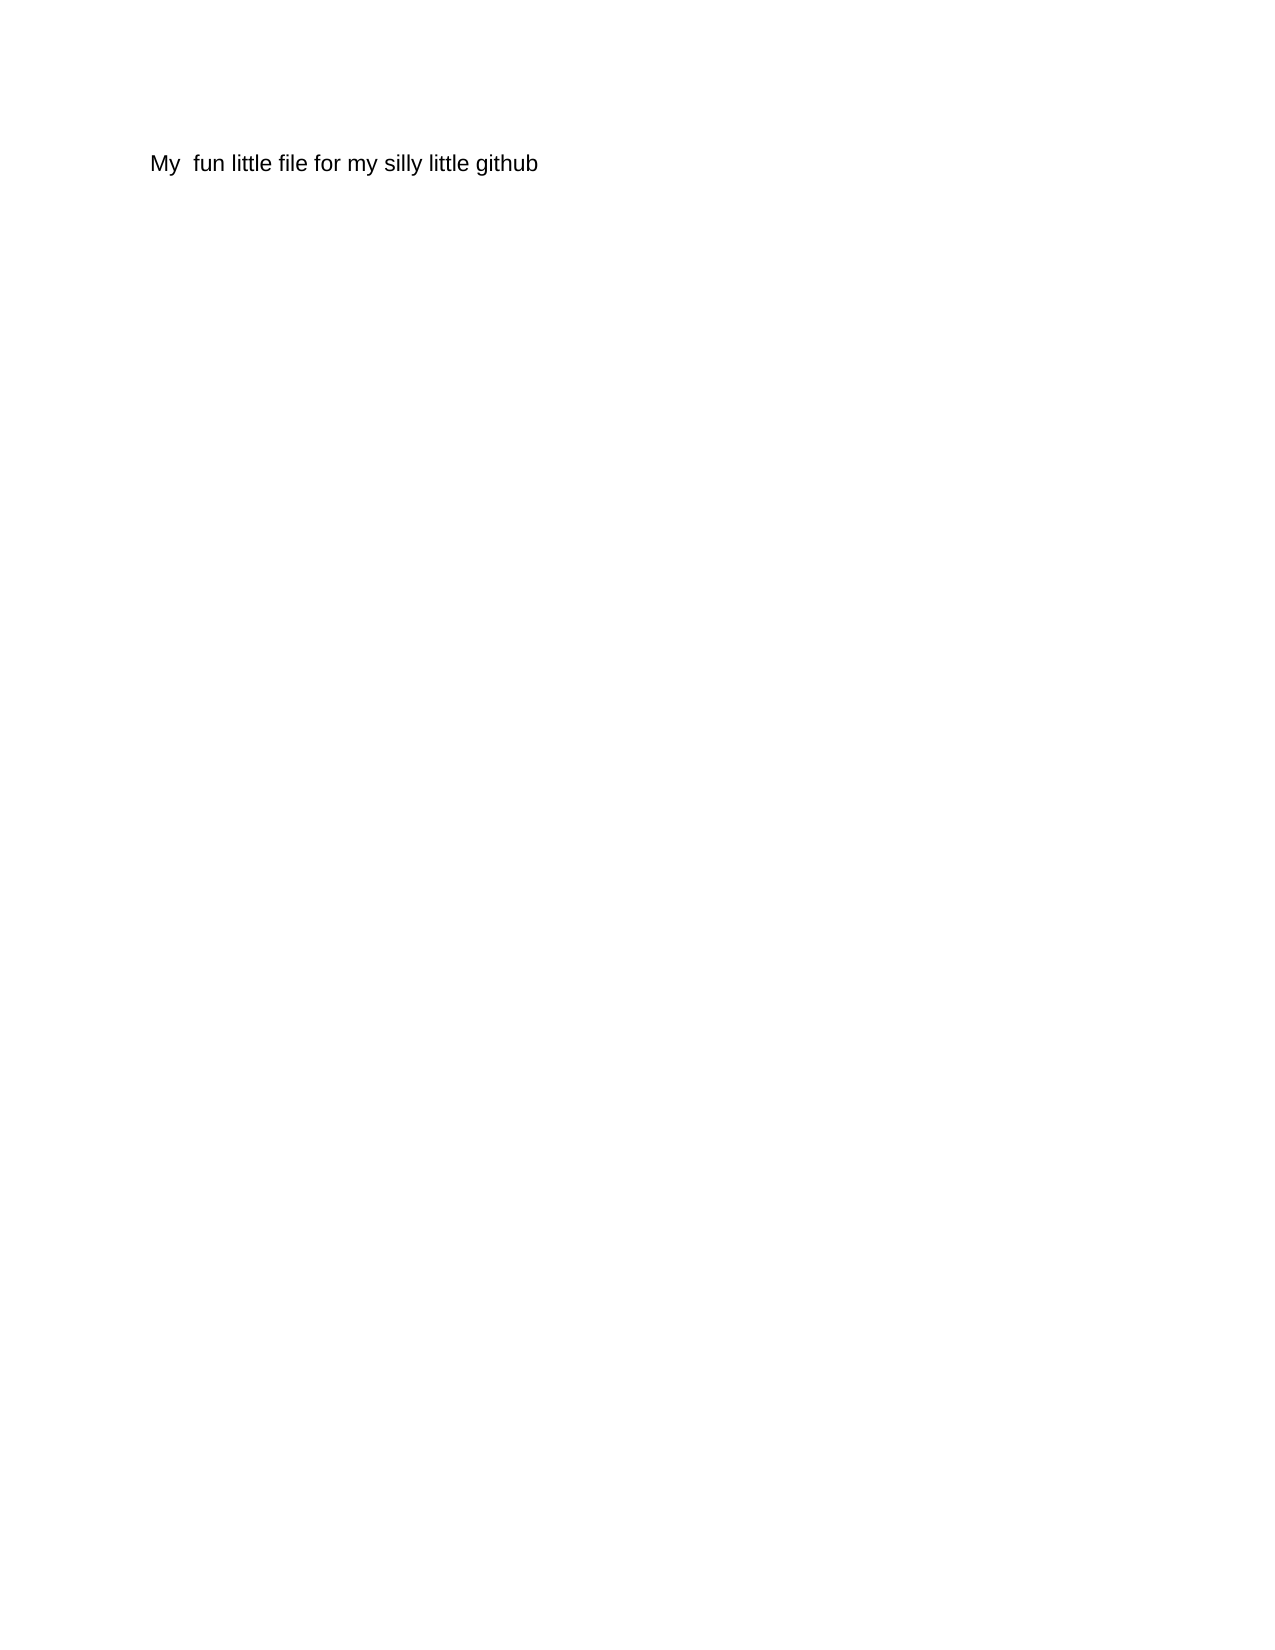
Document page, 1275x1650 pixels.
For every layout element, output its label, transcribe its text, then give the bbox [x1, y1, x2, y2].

text My fun little file for my silly little github [150, 150, 1125, 176]
